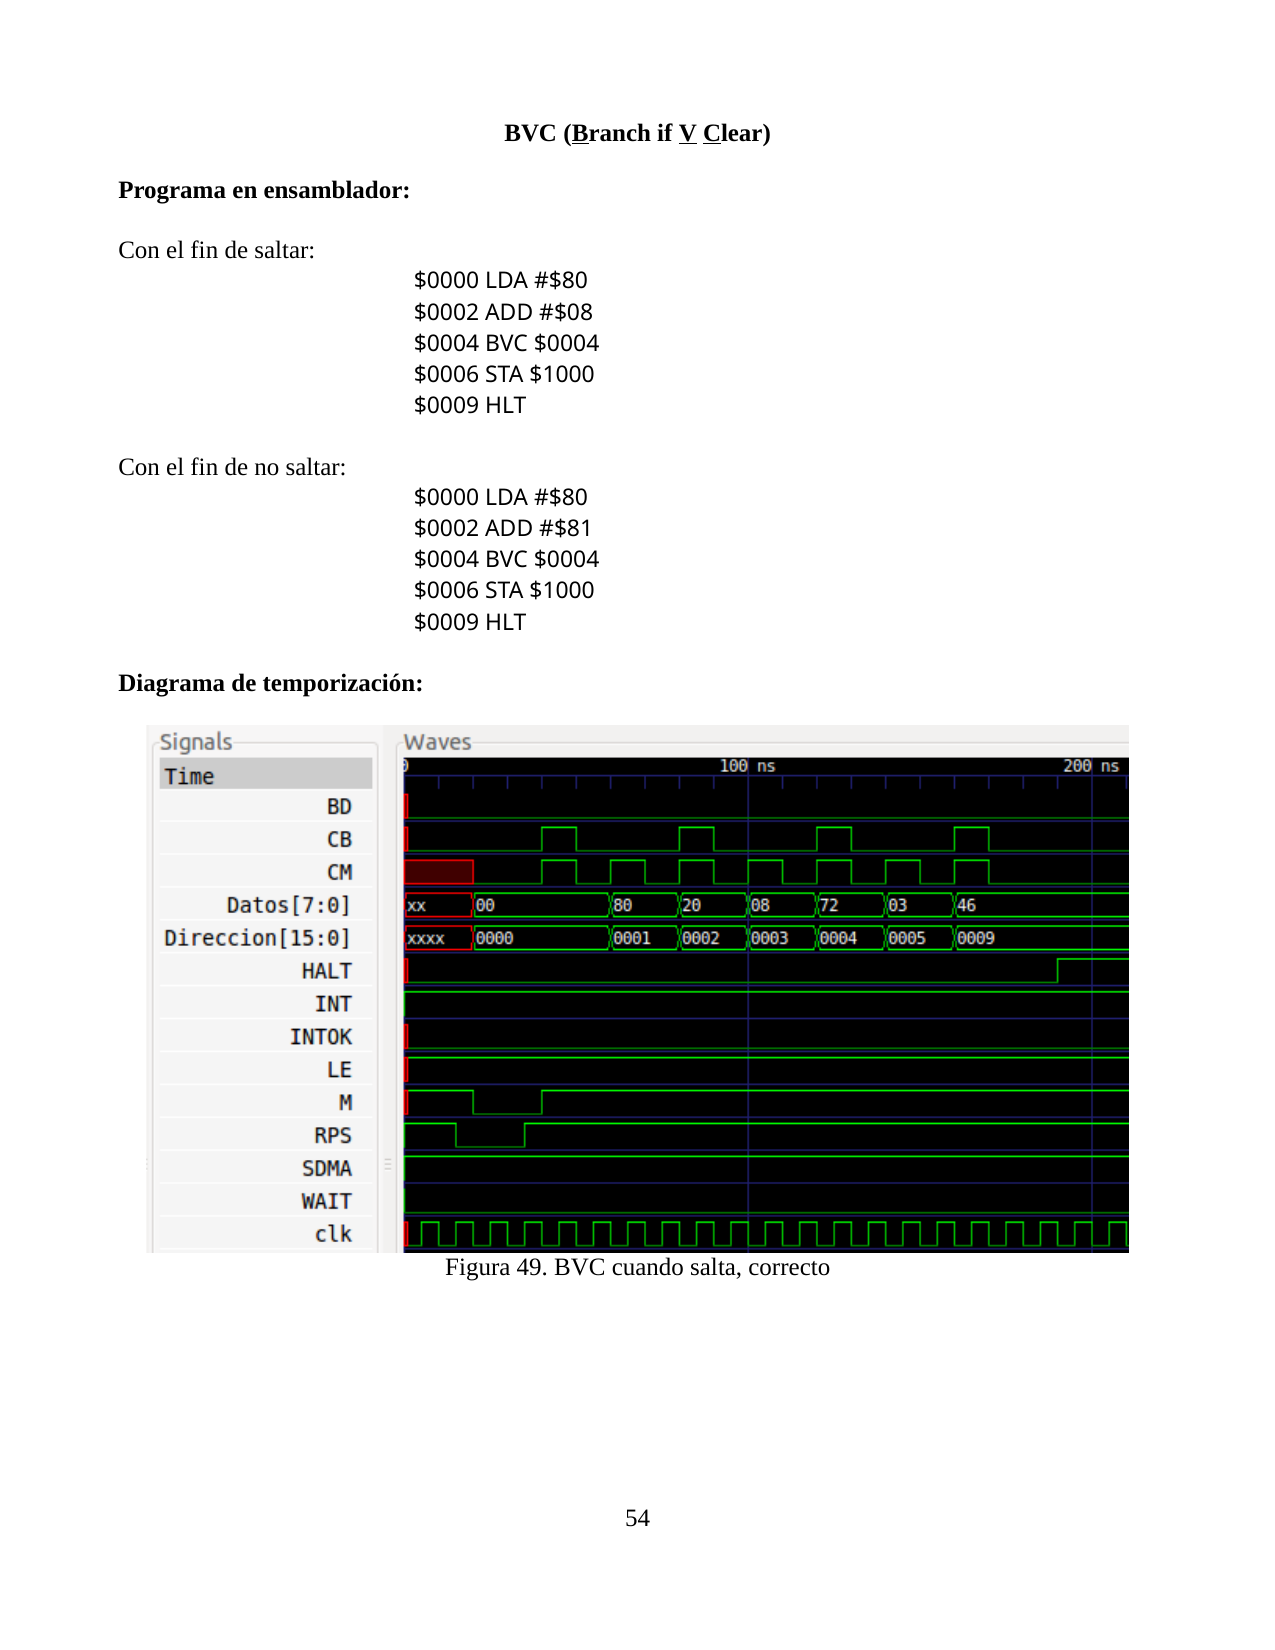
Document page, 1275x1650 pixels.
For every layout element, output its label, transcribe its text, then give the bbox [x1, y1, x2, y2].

text Diagrama de temporización: [118, 668, 1157, 697]
text $0004 BVC $0004 [118, 327, 1157, 358]
text $0002 ADD #$81 [118, 512, 1157, 543]
text Programa en ensamblador: [118, 176, 1157, 204]
text $0006 STA $1000 [118, 574, 1157, 606]
text Con el fin de saltar: [118, 236, 1157, 264]
text $0000 LDA #$80 [118, 264, 1157, 296]
text $0000 LDA #$80 [118, 481, 1157, 512]
text Con el fin de no saltar: [118, 452, 1157, 481]
text $0004 BVC $0004 [118, 543, 1157, 574]
picture [146, 725, 1129, 1253]
text BVC (Branch if V Clear) [118, 118, 1157, 147]
text Figura 49. BVC cuando salta, correcto [118, 726, 1157, 1281]
text $0006 STA $1000 [118, 358, 1157, 389]
text $0009 HLT [118, 606, 1157, 637]
text $0009 HLT [118, 389, 1157, 421]
text $0002 ADD #$08 [118, 296, 1157, 327]
